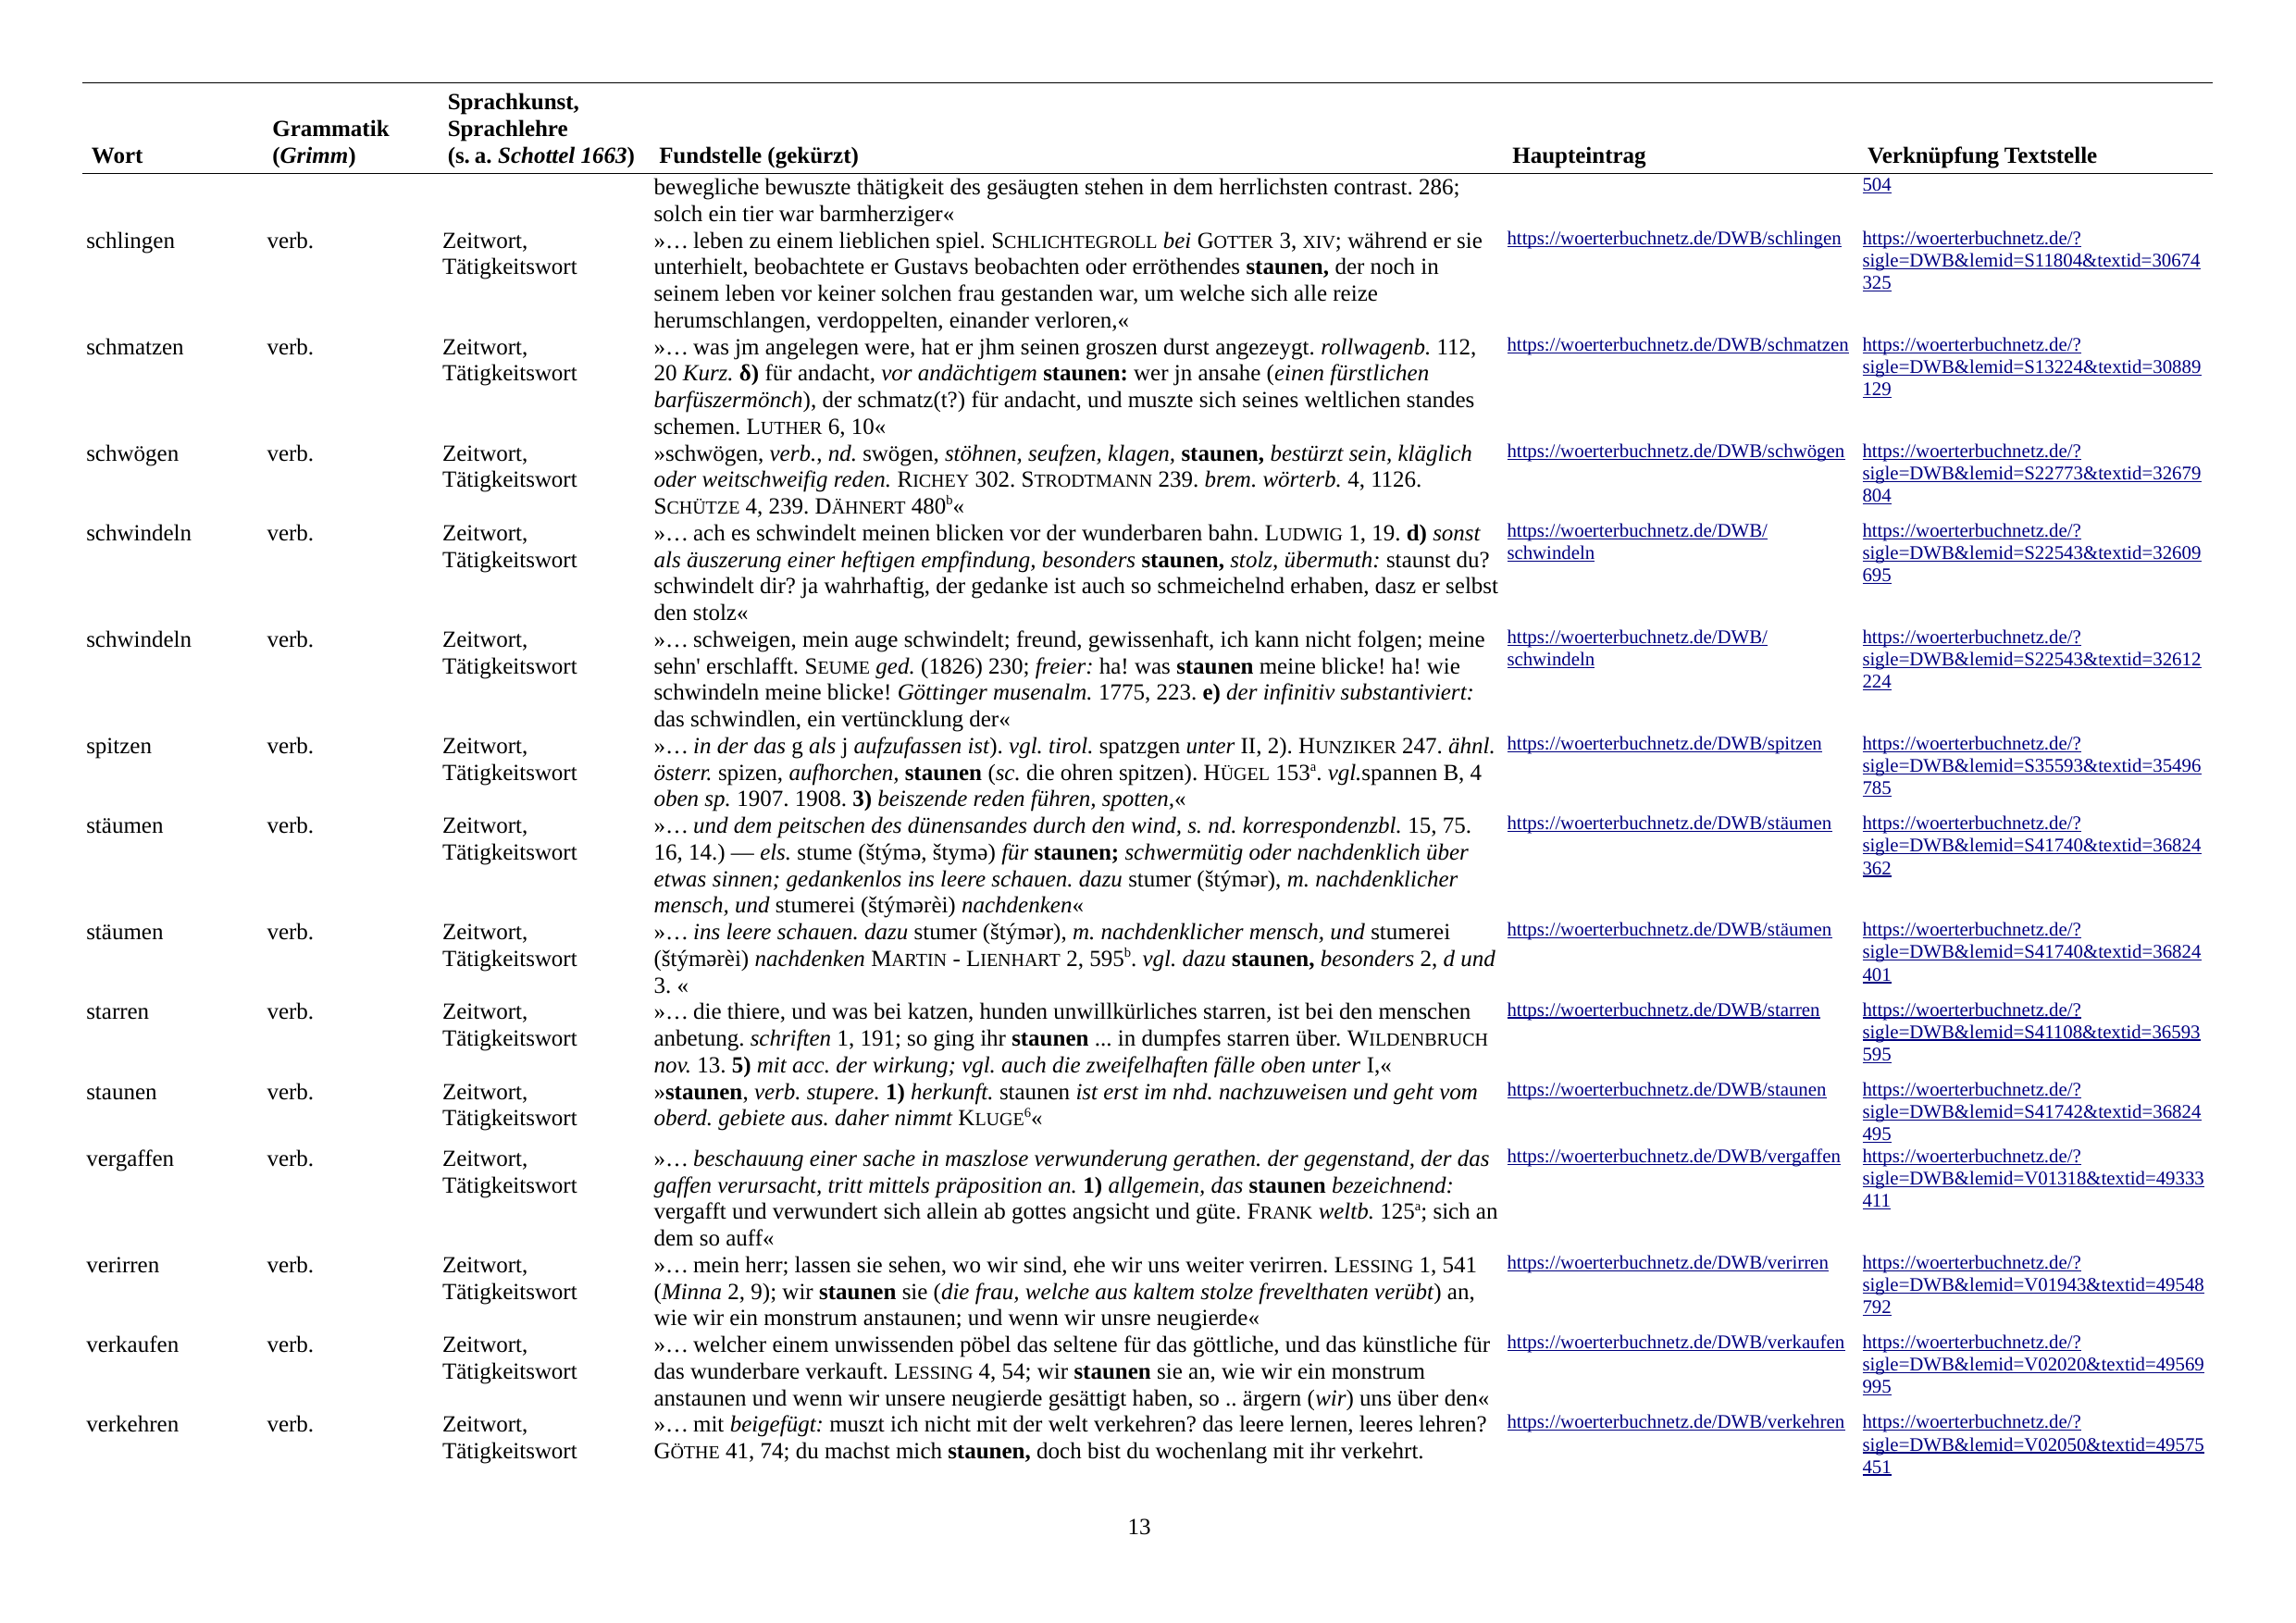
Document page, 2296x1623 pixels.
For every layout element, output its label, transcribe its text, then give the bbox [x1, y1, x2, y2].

table_cell 504 [1858, 174, 2213, 227]
table_cell Zeitwort, Tätigkeitswort [438, 1411, 650, 1478]
table_cell [438, 174, 650, 227]
table_cell https://woerterbuchnetz.de/?sigle=DWB&lemid=S13224&textid=30889129 [1858, 333, 2213, 440]
table_cell »… beschauung einer sache in maszlose verwunderung gerathen. der gegenstand, der das gaffen verursacht, tritt mittels präposition an. 1) allgemein, das staunen bezeichnend: vergafft und verwundert sich allein ab gottes angsicht und güte. Frank weltb. 125a; sich an dem so auff« [650, 1145, 1503, 1251]
table_cell [82, 174, 263, 227]
table_cell »… was jm angelegen were, hat er jhm seinen groszen durst angezeygt. rollwagenb. 112, 20 Kurz. δ) für andacht, vor andächtigem staunen: wer jn ansahe (einen fürstlichen barfüszermönch), der schmatz(t?) für andacht, und muszte sich seines weltlichen standes schemen. Luther 6, 10« [650, 333, 1503, 440]
table_cell verb. [263, 1251, 438, 1331]
table_cell https://woerterbuchnetz.de/DWB/vergaffen [1503, 1145, 1858, 1251]
table_cell verb. [263, 626, 438, 732]
table_header Sprachkunst, Sprachlehre (s. a. Schottel 1663) [438, 83, 650, 173]
table_cell »staunen, verb. stupere. 1) herkunft. staunen ist erst im nhd. nachzuweisen und geht vom oberd. gebiete aus. daher nimmt Kluge6« [650, 1078, 1503, 1145]
table_header Verknüpfung Textstelle [1858, 83, 2213, 173]
table_cell Zeitwort, Tätigkeitswort [438, 1251, 650, 1331]
table_cell Zeitwort, Tätigkeitswort [438, 1078, 650, 1145]
table_cell verkaufen [82, 1331, 263, 1410]
table_cell spitzen [82, 732, 263, 812]
table_cell »… mit beigefügt: muszt ich nicht mit der welt verkehren? das leere lernen, leeres lehren? Göthe 41, 74; du machst mich staunen, doch bist du wochenlang mit ihr verkehrt. [650, 1411, 1503, 1478]
table_cell »… schweigen, mein auge schwindelt; freund, gewissenhaft, ich kann nicht folgen; meine sehn' erschlafft. Seume ged. (1826) 230; freier: ha! was staunen meine blicke! ha! wie schwindeln meine blicke! Göttinger musenalm. 1775, 223. e) der infinitiv substantiviert: das schwindlen, ein vertüncklung der« [650, 626, 1503, 732]
table_cell »… ins leere schauen. dazu stumer (štýmər), m. nachdenklicher mensch, und stumerei (štýmərèi) nachdenken Martin - Lienhart 2, 595b. vgl. dazu staunen, besonders 2, d und 3. « [650, 918, 1503, 997]
table_cell https://woerterbuchnetz.de/?sigle=DWB&lemid=S41108&textid=36593595 [1858, 998, 2213, 1078]
table_cell verb. [263, 333, 438, 440]
table_cell vergaffen [82, 1145, 263, 1251]
table_cell Zeitwort, Tätigkeitswort [438, 1145, 650, 1251]
table_cell verb. [263, 918, 438, 997]
table_cell Zeitwort, Tätigkeitswort [438, 918, 650, 997]
table_cell starren [82, 998, 263, 1078]
table_cell Zeitwort, Tätigkeitswort [438, 1331, 650, 1410]
table_cell »… in der das g als j aufzufassen ist). vgl. tirol. spatzgen unter II, 2). Hunziker 247. ähnl. österr. spizen, aufhorchen, staunen (sc. die ohren spitzen). Hügel 153a. vgl.spannen B, 4 oben sp. 1907. 1908. 3) beiszende reden führen, spotten,« [650, 732, 1503, 812]
table_cell [1503, 174, 1858, 227]
table_cell staunen [82, 1078, 263, 1145]
table_cell https://woerterbuchnetz.de/DWB/stäumen [1503, 918, 1858, 997]
table_cell Zeitwort, Tätigkeitswort [438, 227, 650, 333]
table_cell verb. [263, 440, 438, 519]
table_cell schwindeln [82, 519, 263, 626]
table_cell schmatzen [82, 333, 263, 440]
table_cell Zeitwort, Tätigkeitswort [438, 626, 650, 732]
table_header Wort [82, 83, 263, 173]
table_cell »… ach es schwindelt meinen blicken vor der wunderbaren bahn. Ludwig 1, 19. d) sonst als äuszerung einer heftigen empfindung, besonders staunen, stolz, übermuth: staunst du? schwindelt dir? ja wahrhaftig, der gedanke ist auch so schmeichelnd erhaben, dasz er selbst den stolz« [650, 519, 1503, 626]
table_cell Zeitwort, Tätigkeitswort [438, 812, 650, 918]
table_cell »… welcher einem unwissenden pöbel das seltene für das göttliche, und das künstliche für das wunderbare verkauft. Lessing 4, 54; wir staunen sie an, wie wir ein monstrum anstaunen und wenn wir unsere neugierde gesättigt haben, so .. ärgern (wir) uns über den« [650, 1331, 1503, 1410]
table_cell https://woerterbuchnetz.de/DWB/schwindeln [1503, 519, 1858, 626]
table_cell https://woerterbuchnetz.de/?sigle=DWB&lemid=V01943&textid=49548792 [1858, 1251, 2213, 1331]
table_header Haupteintrag [1503, 83, 1858, 173]
table_cell https://woerterbuchnetz.de/DWB/schwindeln [1503, 626, 1858, 732]
table_cell schwögen [82, 440, 263, 519]
table_cell verb. [263, 1145, 438, 1251]
table_cell »… die thiere, und was bei katzen, hunden unwillkürliches starren, ist bei den menschen anbetung. schriften 1, 191; so ging ihr staunen ... in dumpfes starren über. Wildenbruch nov. 13. 5) mit acc. der wirkung; vgl. auch die zweifelhaften fälle oben unter I,« [650, 998, 1503, 1078]
table_cell Zeitwort, Tätigkeitswort [438, 519, 650, 626]
table_cell https://woerterbuchnetz.de/?sigle=DWB&lemid=S41740&textid=36824362 [1858, 812, 2213, 918]
table_cell verb. [263, 732, 438, 812]
table_cell https://woerterbuchnetz.de/DWB/verkaufen [1503, 1331, 1858, 1410]
table_header Fundstelle (gekürzt) [650, 83, 1503, 173]
table_header Grammatik (Grimm) [263, 83, 438, 173]
table_cell https://woerterbuchnetz.de/?sigle=DWB&lemid=S11804&textid=30674325 [1858, 227, 2213, 333]
table_cell verb. [263, 227, 438, 333]
table_cell https://woerterbuchnetz.de/DWB/spitzen [1503, 732, 1858, 812]
table_cell »… mein herr; lassen sie sehen, wo wir sind, ehe wir uns weiter verirren. Lessing 1, 541 (Minna 2, 9); wir staunen sie (die frau, welche aus kaltem stolze frevelthaten verübt) an, wie wir ein monstrum anstaunen; und wenn wir unsre neugierde« [650, 1251, 1503, 1331]
table_cell https://woerterbuchnetz.de/DWB/staunen [1503, 1078, 1858, 1145]
table_cell verb. [263, 812, 438, 918]
table_cell https://woerterbuchnetz.de/?sigle=DWB&lemid=S22773&textid=32679804 [1858, 440, 2213, 519]
table_cell https://woerterbuchnetz.de/DWB/verkehren [1503, 1411, 1858, 1478]
table_cell https://woerterbuchnetz.de/?sigle=DWB&lemid=S22543&textid=32612224 [1858, 626, 2213, 732]
table_cell verb. [263, 998, 438, 1078]
table_cell https://woerterbuchnetz.de/?sigle=DWB&lemid=V02020&textid=49569995 [1858, 1331, 2213, 1410]
table_cell stäumen [82, 812, 263, 918]
table_cell verb. [263, 519, 438, 626]
table_cell https://woerterbuchnetz.de/DWB/schwögen [1503, 440, 1858, 519]
table_cell https://woerterbuchnetz.de/DWB/schlingen [1503, 227, 1858, 333]
table_cell https://woerterbuchnetz.de/?sigle=DWB&lemid=S41740&textid=36824401 [1858, 918, 2213, 997]
table_cell verkehren [82, 1411, 263, 1478]
table_cell Zeitwort, Tätigkeitswort [438, 732, 650, 812]
table_cell https://woerterbuchnetz.de/?sigle=DWB&lemid=S41742&textid=36824495 [1858, 1078, 2213, 1145]
table_cell https://woerterbuchnetz.de/DWB/starren [1503, 998, 1858, 1078]
table_cell schwindeln [82, 626, 263, 732]
table_cell Zeitwort, Tätigkeitswort [438, 333, 650, 440]
table_cell verb. [263, 1078, 438, 1145]
table_cell Zeitwort, Tätigkeitswort [438, 440, 650, 519]
table_cell verb. [263, 1331, 438, 1410]
table_cell https://woerterbuchnetz.de/?sigle=DWB&lemid=S22543&textid=32609695 [1858, 519, 2213, 626]
table_cell https://woerterbuchnetz.de/?sigle=DWB&lemid=S35593&textid=35496785 [1858, 732, 2213, 812]
table_cell https://woerterbuchnetz.de/DWB/verirren [1503, 1251, 1858, 1331]
table_cell verirren [82, 1251, 263, 1331]
table_cell https://woerterbuchnetz.de/?sigle=DWB&lemid=V01318&textid=49333411 [1858, 1145, 2213, 1251]
table_cell »… und dem peitschen des dünensandes durch den wind, s. nd. korrespondenzbl. 15, 75. 16, 14.) — els. stume (štýmə, štymə) für staunen; schwermütig oder nachdenklich über etwas sinnen; gedankenlos ins leere schauen. dazu stumer (štýmər), m. nachdenklicher mensch, und stumerei (štýmərèi) nachdenken« [650, 812, 1503, 918]
table_cell bewegliche bewuszte thätigkeit des gesäugten stehen in dem herrlichsten contrast. 286; solch ein tier war barmherziger« [650, 174, 1503, 227]
table_cell [263, 174, 438, 227]
table_cell https://woerterbuchnetz.de/DWB/stäumen [1503, 812, 1858, 918]
table_cell »schwögen, verb., nd. swögen, stöhnen, seufzen, klagen, staunen, bestürzt sein, kläglich oder weitschweifig reden. Richey 302. Strodtmann 239. brem. wörterb. 4, 1126. Schütze 4, 239. Dähnert 480b« [650, 440, 1503, 519]
table_cell schlingen [82, 227, 263, 333]
table_cell https://woerterbuchnetz.de/?sigle=DWB&lemid=V02050&textid=49575451 [1858, 1411, 2213, 1478]
table_cell »… leben zu einem lieblichen spiel. Schlichtegroll bei Gotter 3, xiv; während er sie unterhielt, beobachtete er Gustavs beobachten oder erröthendes staunen, der noch in seinem leben vor keiner solchen frau gestanden war, um welche sich alle reize herumschlangen, verdoppelten, einander verloren,« [650, 227, 1503, 333]
table_cell verb. [263, 1411, 438, 1478]
table_cell stäumen [82, 918, 263, 997]
table_cell Zeitwort, Tätigkeitswort [438, 998, 650, 1078]
table_cell https://woerterbuchnetz.de/DWB/schmatzen [1503, 333, 1858, 440]
